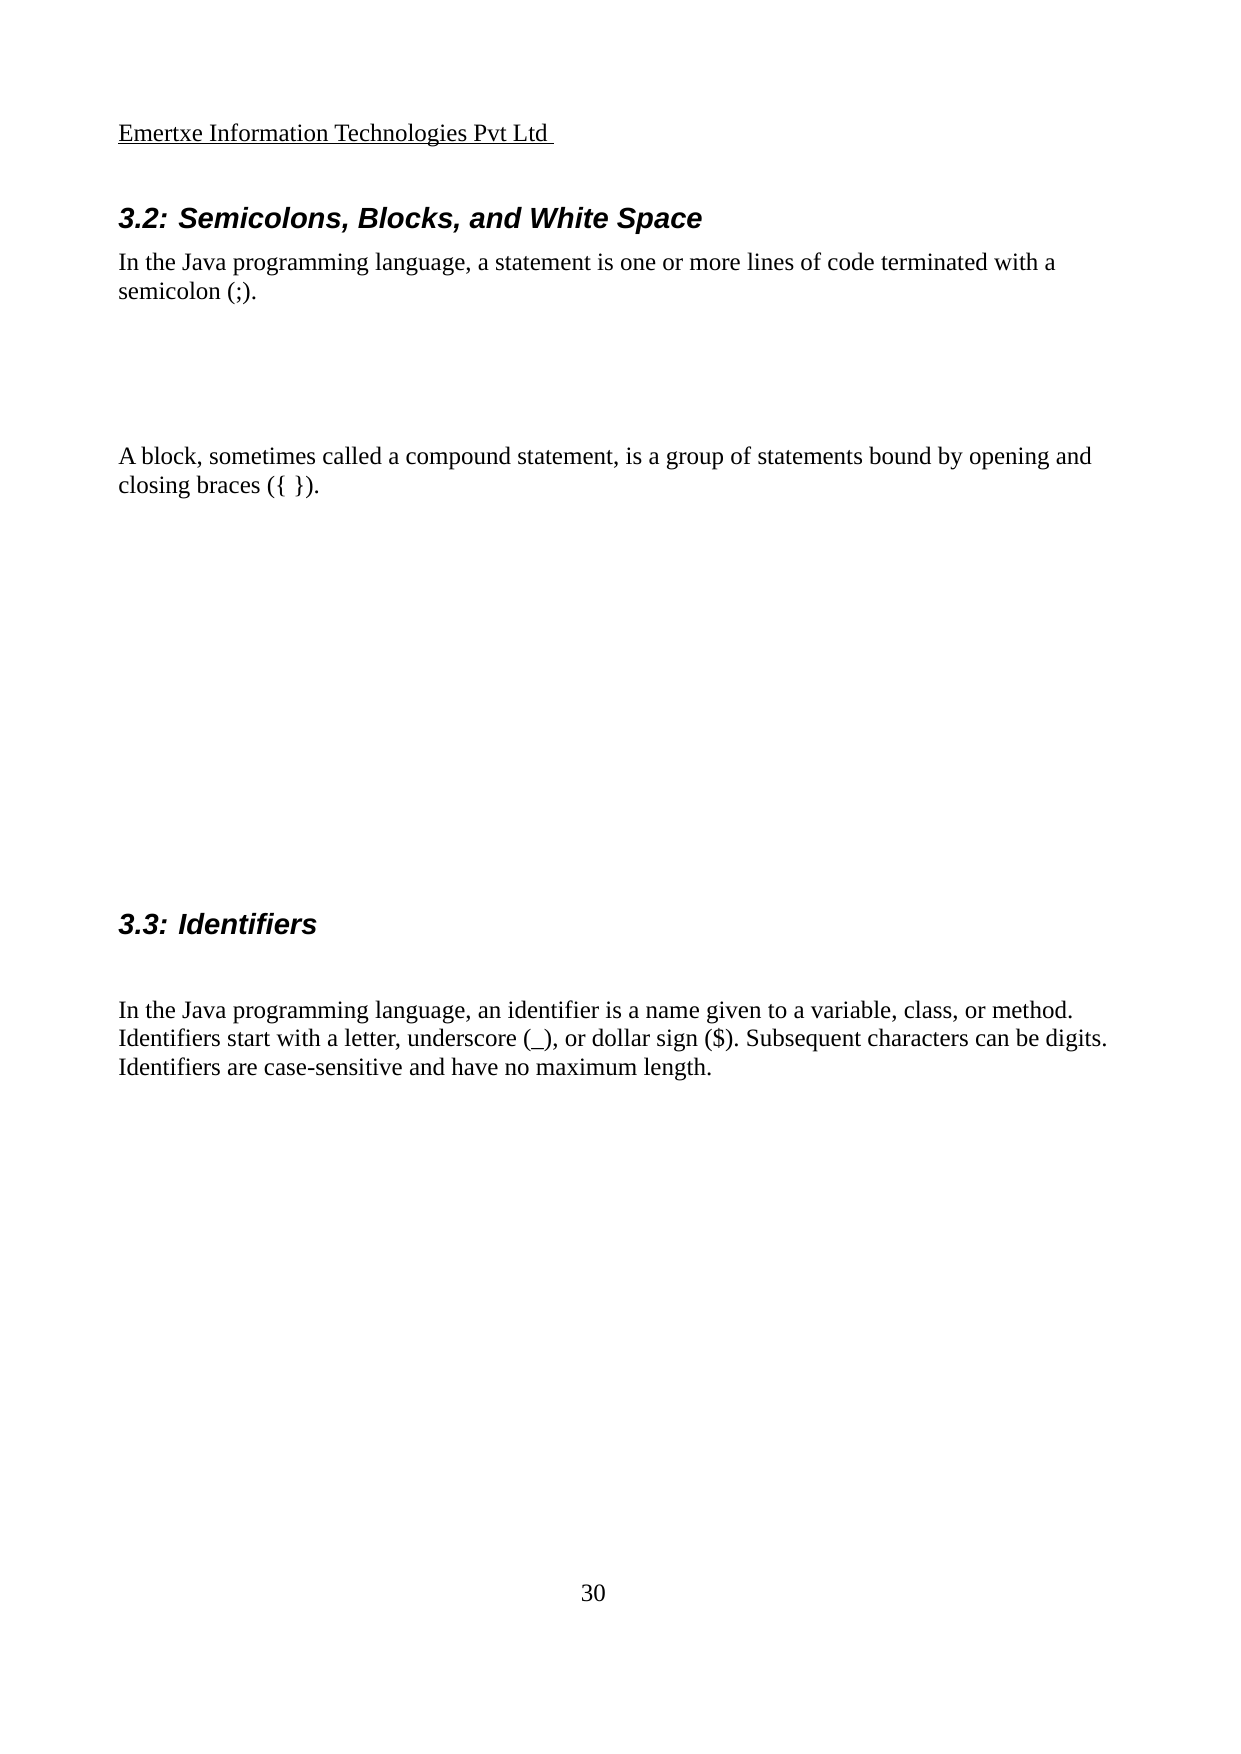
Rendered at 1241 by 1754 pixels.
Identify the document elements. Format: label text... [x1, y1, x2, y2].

text In the Java programming language, a statement is one or more lines of code terminated with a semicolon (;). [118, 247, 1122, 305]
subtitle Semicolons, Blocks, and White Space [118, 201, 1122, 235]
text A block, sometimes called a compound statement, is a group of statements bound by opening and closing braces ({ }). [118, 441, 1122, 499]
text In the Java programming language, an identifier is a name given to a variable, class, or method. Identifiers start with a letter, underscore (_), or dollar sign ($). Subsequent characters can be digits. Identifiers are case-sensitive and have no maximum length. [118, 995, 1122, 1081]
subtitle Identifiers [118, 907, 1122, 941]
